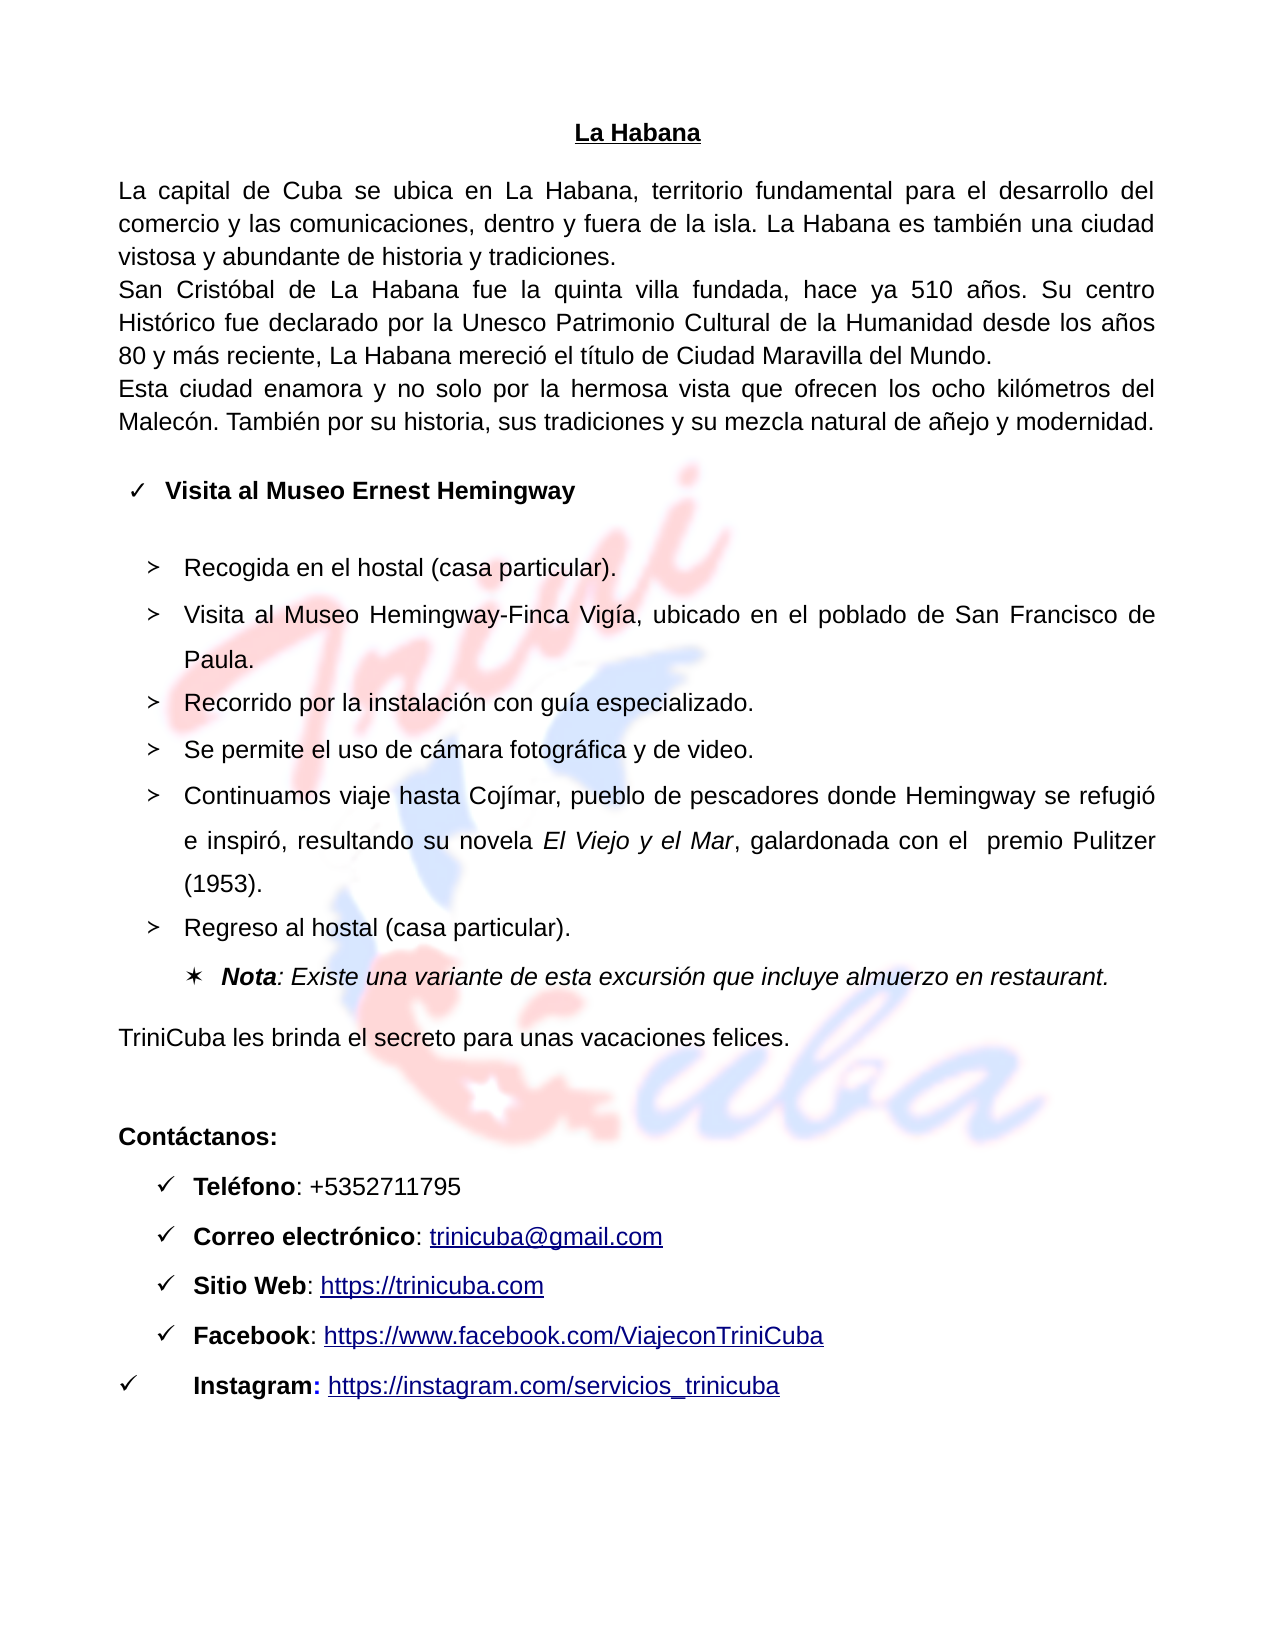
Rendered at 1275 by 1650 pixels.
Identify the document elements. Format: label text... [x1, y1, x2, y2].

text Contáctanos: [118, 1122, 127, 1151]
list Facebook: https://www.facebook.com/ViajeconTriniCuba [156, 1321, 1157, 1350]
text La Habana [118, 118, 1157, 147]
list Sitio Web: https://trinicuba.com [156, 1271, 1157, 1300]
text San Cristóbal de La Habana fue la quinta villa fundada, hace ya 510 años. Su centro Histórico fue declarado por la Unesco Patrimonio Cultural de la Humanidad desde los años 80 y más reciente, La Habana mereció el título de Ciudad Maravilla del Mundo. [118, 275, 1157, 369]
text Esta ciudad enamora y no solo por la hermosa vista que ofrecen los ocho kilómetros del Malecón. También por su historia, sus tradiciones y su mezcla natural de añejo y modernidad. [118, 374, 1157, 436]
list Correo electrónico: trinicuba@gmail.com [156, 1222, 1157, 1250]
text La capital de Cuba se ubica en La Habana, territorio fundamental para el desarrollo del comercio y las comunicaciones, dentro y fuera de la isla. La Habana es también una ciudad vistosa y abundante de historia y tradiciones. [118, 176, 1157, 270]
text Contáctanos: [1148, 1122, 1157, 1151]
list Instagram: https://instagram.com/servicios_trinicuba [118, 1371, 1157, 1400]
